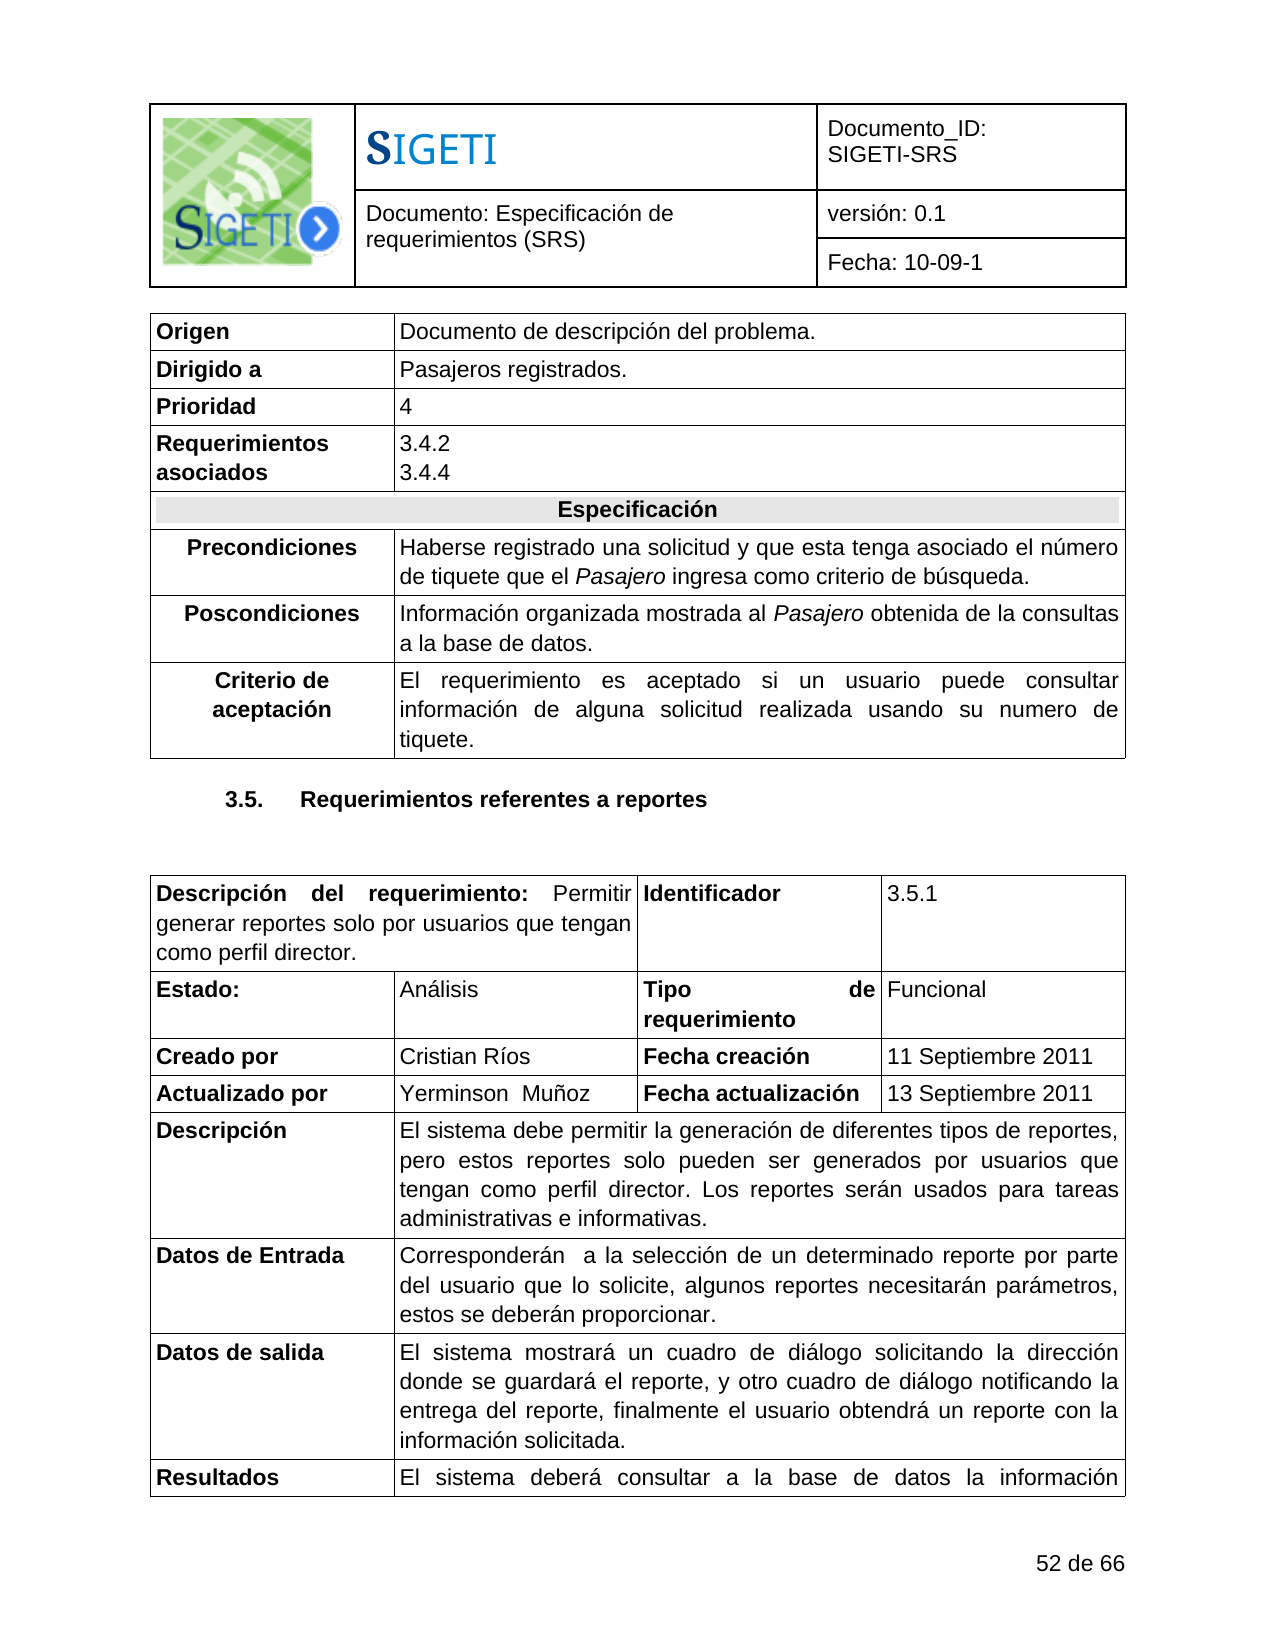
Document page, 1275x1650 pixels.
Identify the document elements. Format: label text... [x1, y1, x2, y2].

table_cell Información organizada mostrada al Pasajero obtenida de la consultas a la base de datos. [395, 596, 1125, 662]
table_cell 11 Septiembre 2011 [882, 1039, 1125, 1075]
table_cell Criterio de aceptación [151, 663, 394, 758]
table_cell Yerminson Muñoz [395, 1076, 637, 1112]
text 3.5. Requerimientos referentes a reportes [150, 787, 1125, 813]
table_cell El sistema mostrará un cuadro de diálogo solicitando la dirección donde se guardará el reporte, y otro cuadro de diálogo notificando la entrega del reporte, finalmente el usuario obtendrá un reporte con la información solicitada. [395, 1334, 1125, 1459]
table_cell Fecha creación [638, 1039, 881, 1075]
table_cell 3.4.2 3.4.4 [395, 426, 1125, 491]
table_cell Datos de Entrada [151, 1239, 394, 1333]
table_cell Análisis [395, 972, 637, 1038]
table_header Descripción del requerimiento: Permitir generar reportes solo por usuarios que tengan como perfil director. [151, 876, 637, 971]
table_cell El sistema debe permitir la generación de diferentes tipos de reportes, pero estos reportes solo pueden ser generados por usuarios que tengan como perfil director. Los reportes serán usados para tareas administrativas e informativas. [395, 1113, 1125, 1237]
table_cell Actualizado por [151, 1076, 394, 1112]
table_cell Resultados [151, 1460, 394, 1496]
picture [162, 118, 343, 266]
table_cell Corresponderán a la selección de un determinado reporte por parte del usuario que lo solicite, algunos reportes necesitarán parámetros, estos se deberán proporcionar. [395, 1239, 1125, 1333]
table_cell Origen [151, 314, 394, 350]
table_cell Dirigido a [151, 351, 394, 388]
table_cell Requerimientos asociados [151, 426, 394, 491]
table_cell 4 [395, 389, 1125, 425]
table_cell Prioridad [151, 389, 394, 425]
table_cell Fecha actualización [638, 1076, 881, 1112]
table_cell Creado por [151, 1039, 394, 1075]
table_cell Poscondiciones [151, 596, 394, 662]
table_cell Haberse registrado una solicitud y que esta tenga asociado el número de tiquete que el Pasajero ingresa como criterio de búsqueda. [395, 530, 1125, 595]
table_cell Funcional [882, 972, 1125, 1038]
table_cell Tipo de requerimiento [638, 972, 881, 1038]
table_cell Cristian Ríos [395, 1039, 637, 1075]
table_cell El requerimiento es aceptado si un usuario puede consultar información de alguna solicitud realizada usando su numero de tiquete. [395, 663, 1125, 758]
table_cell Descripción [151, 1113, 394, 1237]
table_cell Pasajeros registrados. [395, 351, 1125, 388]
table_cell Estado: [151, 972, 394, 1038]
table_cell Documento de descripción del problema. [395, 314, 1125, 350]
table_cell Especificación [151, 492, 1125, 528]
table_cell Precondiciones [151, 530, 394, 595]
table_cell Datos de salida [151, 1334, 394, 1459]
table_cell El sistema deberá consultar a la base de datos la información [395, 1460, 1125, 1496]
table_header Identificador [638, 876, 881, 971]
table_header 3.5.1 [882, 876, 1125, 971]
table_cell 13 Septiembre 2011 [882, 1076, 1125, 1112]
